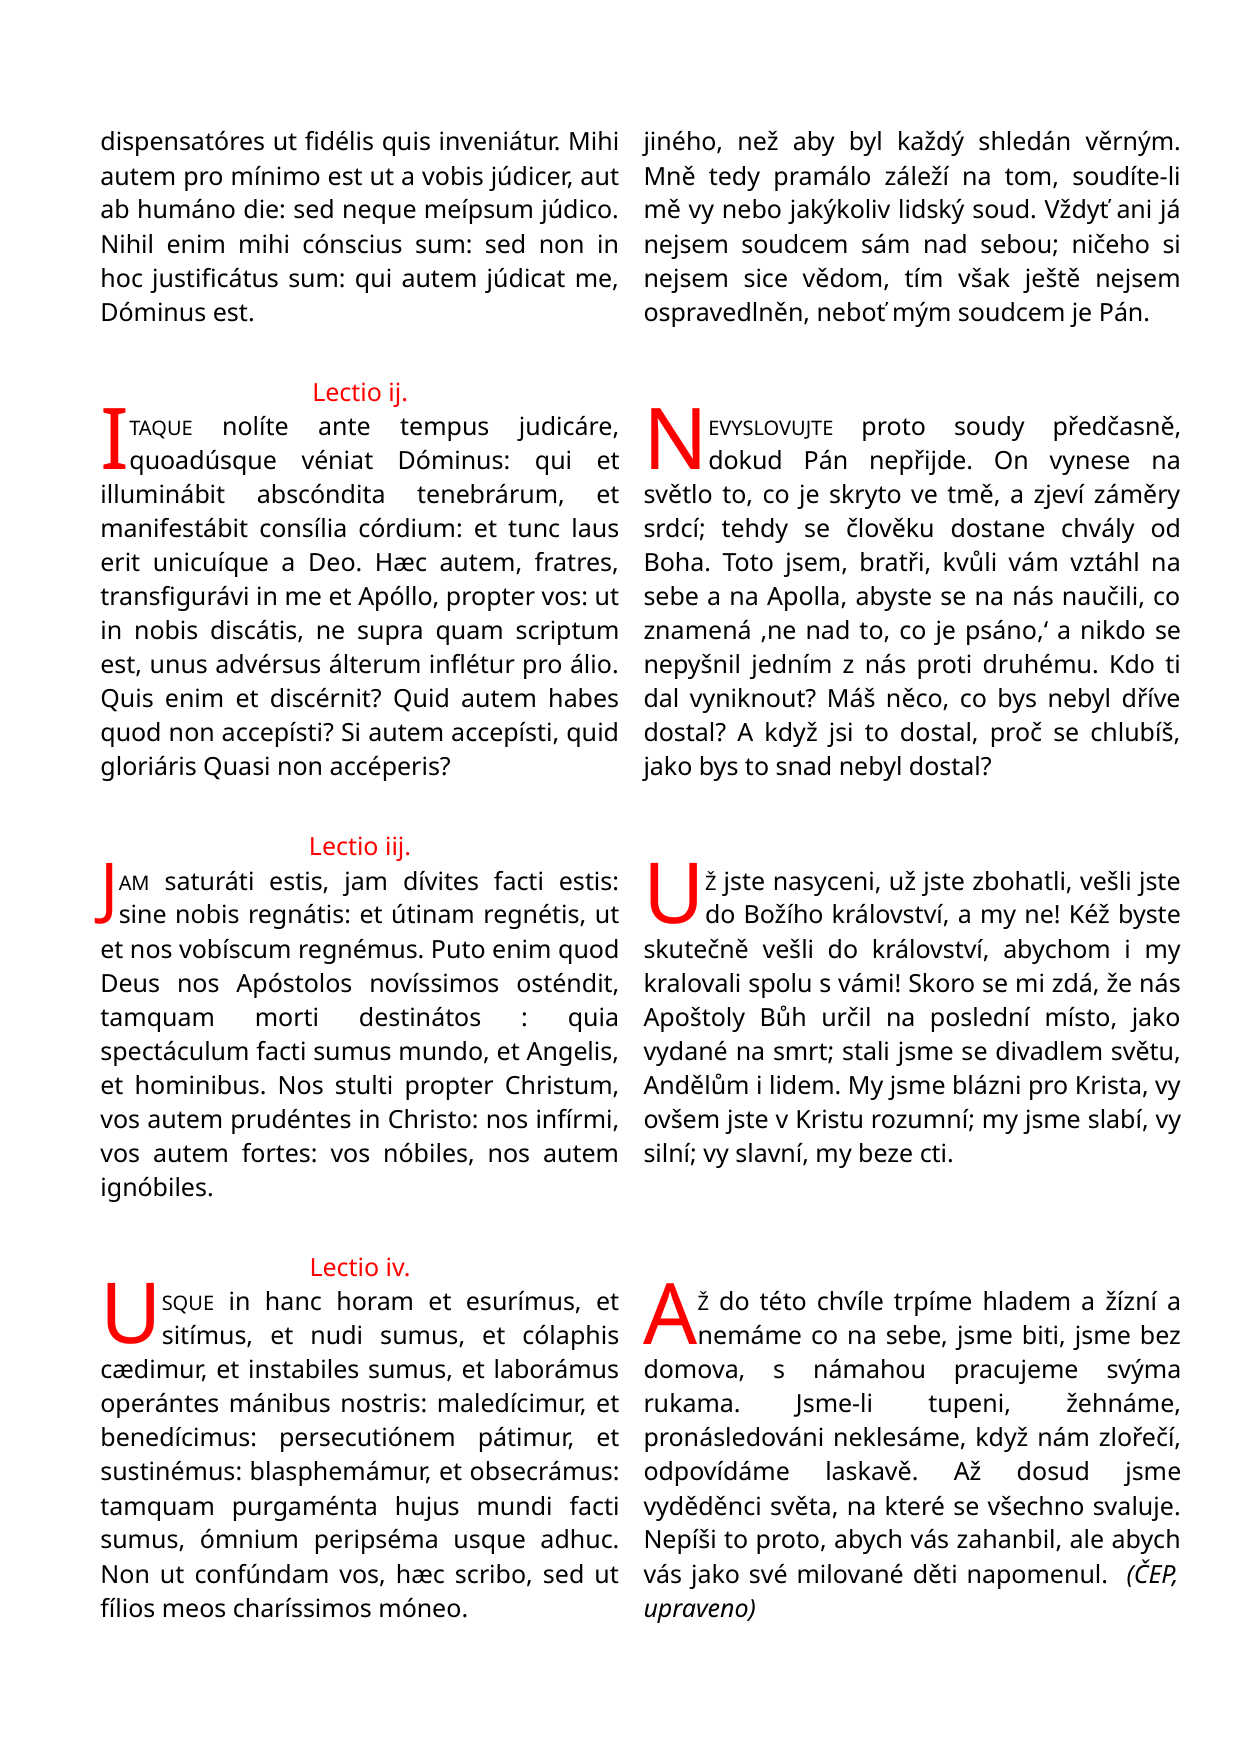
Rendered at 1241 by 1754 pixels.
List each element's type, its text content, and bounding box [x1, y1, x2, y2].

table_cell Nevyslovujte proto soudy předčasně, dokud Pán nepřijde. On vynese na světlo to, co je skryto ve tmě, a zjeví záměry srdcí; tehdy se člověku dostane chvály od Boha. Toto jsem, bratři, kvůli vám vztáhl na sebe a na Apolla, abyste se na nás naučili, co znamená ‚ne nad to, co je psáno,‘ a nikdo se nepyšnil jedním z nás proti druhému. Kdo ti dal vyniknout? Máš něco, co bys nebyl dříve dostal? A když jsi to dostal, proč se chlubíš, jako bys to snad nebyl dostal? [631, 369, 1193, 823]
table_cell Proto ať nás všichni pokládají za služebníky Kristovy a správce Božích tajemství. Od správců se nežádá nic jiného, než aby byl každý shledán věrným. Mně tedy pramálo záleží na tom, soudíte-li mě vy nebo jakýkoliv lidský soud. Vždyť ani já nejsem soudcem sám nad sebou; ničeho si nejsem sice vědom, tím však ještě nejsem ospravedlněn, neboť mým soudcem je Pán. [631, 118, 1193, 368]
table_cell Lectio iv. Usque in hanc horam et esurímus, et sitímus, et nudi sumus, et cólaphis cædimur, et instabiles sumus, et laborámus operántes mánibus nostris: maledícimur, et benedícimus: persecutiónem pátimur, et sustinémus: blasphemámur, et obsecrámus: tamquam purgaménta hujus mundi facti sumus, ómnium peripséma usque adhuc. Non ut confúndam vos, hæc scribo, sed ut fílios meos charíssimos móneo. [89, 1244, 631, 1630]
table_cell Lectio ij. Itaque nolíte ante tempus judicáre, quoadúsque véniat Dóminus: qui et illuminábit abscóndita tenebrárum, et manifestábit consília córdium: et tunc laus erit unicuíque a Deo. Hæc autem, fratres, transfigurávi in me et Apóllo, propter vos: ut in nobis discátis, ne supra quam scriptum est, unus advérsus álterum inflétur pro álio. Quis enim et discérnit? Quid autem habes quod non accepísti? Si autem accepísti, quid gloriáris Quasi non accéperis? [89, 369, 631, 823]
table_cell Lectio iij. Jam saturáti estis, jam dívites facti estis: sine nobis regnátis: et útinam regnétis, ut et nos vobíscum regnémus. Puto enim quod Deus nos Apóstolos novíssimos osténdit, tamquam morti destinátos : quia spectáculum facti sumus mundo, et Angelis, et hominibus. Nos stulti propter Christum, vos autem prudéntes in Christo: nos infírmi, vos autem fortes: vos nóbiles, nos autem ignóbiles. [89, 823, 631, 1244]
table_cell Už jste nasyceni, už jste zbohatli, vešli jste do Božího království, a my ne! Kéž byste skutečně vešli do království, abychom i my kralovali spolu s vámi! Skoro se mi zdá, že nás Apoštoly Bůh určil na poslední místo, jako vydané na smrt; stali jsme se divadlem světu, Andělům i lidem. My jsme blázni pro Krista, vy ovšem jste v Kristu rozumní; my jsme slabí, vy silní; vy slavní, my beze cti. [631, 823, 1193, 1244]
table_cell Až do této chvíle trpíme hladem a žízní a nemáme co na sebe, jsme biti, jsme bez domova, s námahou pracujeme svýma rukama. Jsme-li tupeni, žehnáme, pronásledováni neklesáme, když nám zlořečí, odpovídáme laskavě. Až dosud jsme vyděděnci světa, na které se všechno svaluje. Nepíši to proto, abych vás zahanbil, ale abych vás jako své milované děti napomenul. (ČEP, upraveno) [631, 1244, 1193, 1630]
table_cell In I. Nocturno De Epístola prima beáti Pauli Apóstoli ad Corínthios Lectio j. Cap. 4. Sic nos exístimet homo ut minístros Christi: et dispensatóres mysteriórum Dei. Hic jam quæritur inter dispensatóres ut fidélis quis inveniátur. Mihi autem pro mínimo est ut a vobis júdicer, aut ab humáno die: sed neque meípsum júdico. Nihil enim mihi cónscius sum: sed non in hoc justificátus sum: qui autem júdicat me, Dóminus est. [89, 118, 631, 368]
